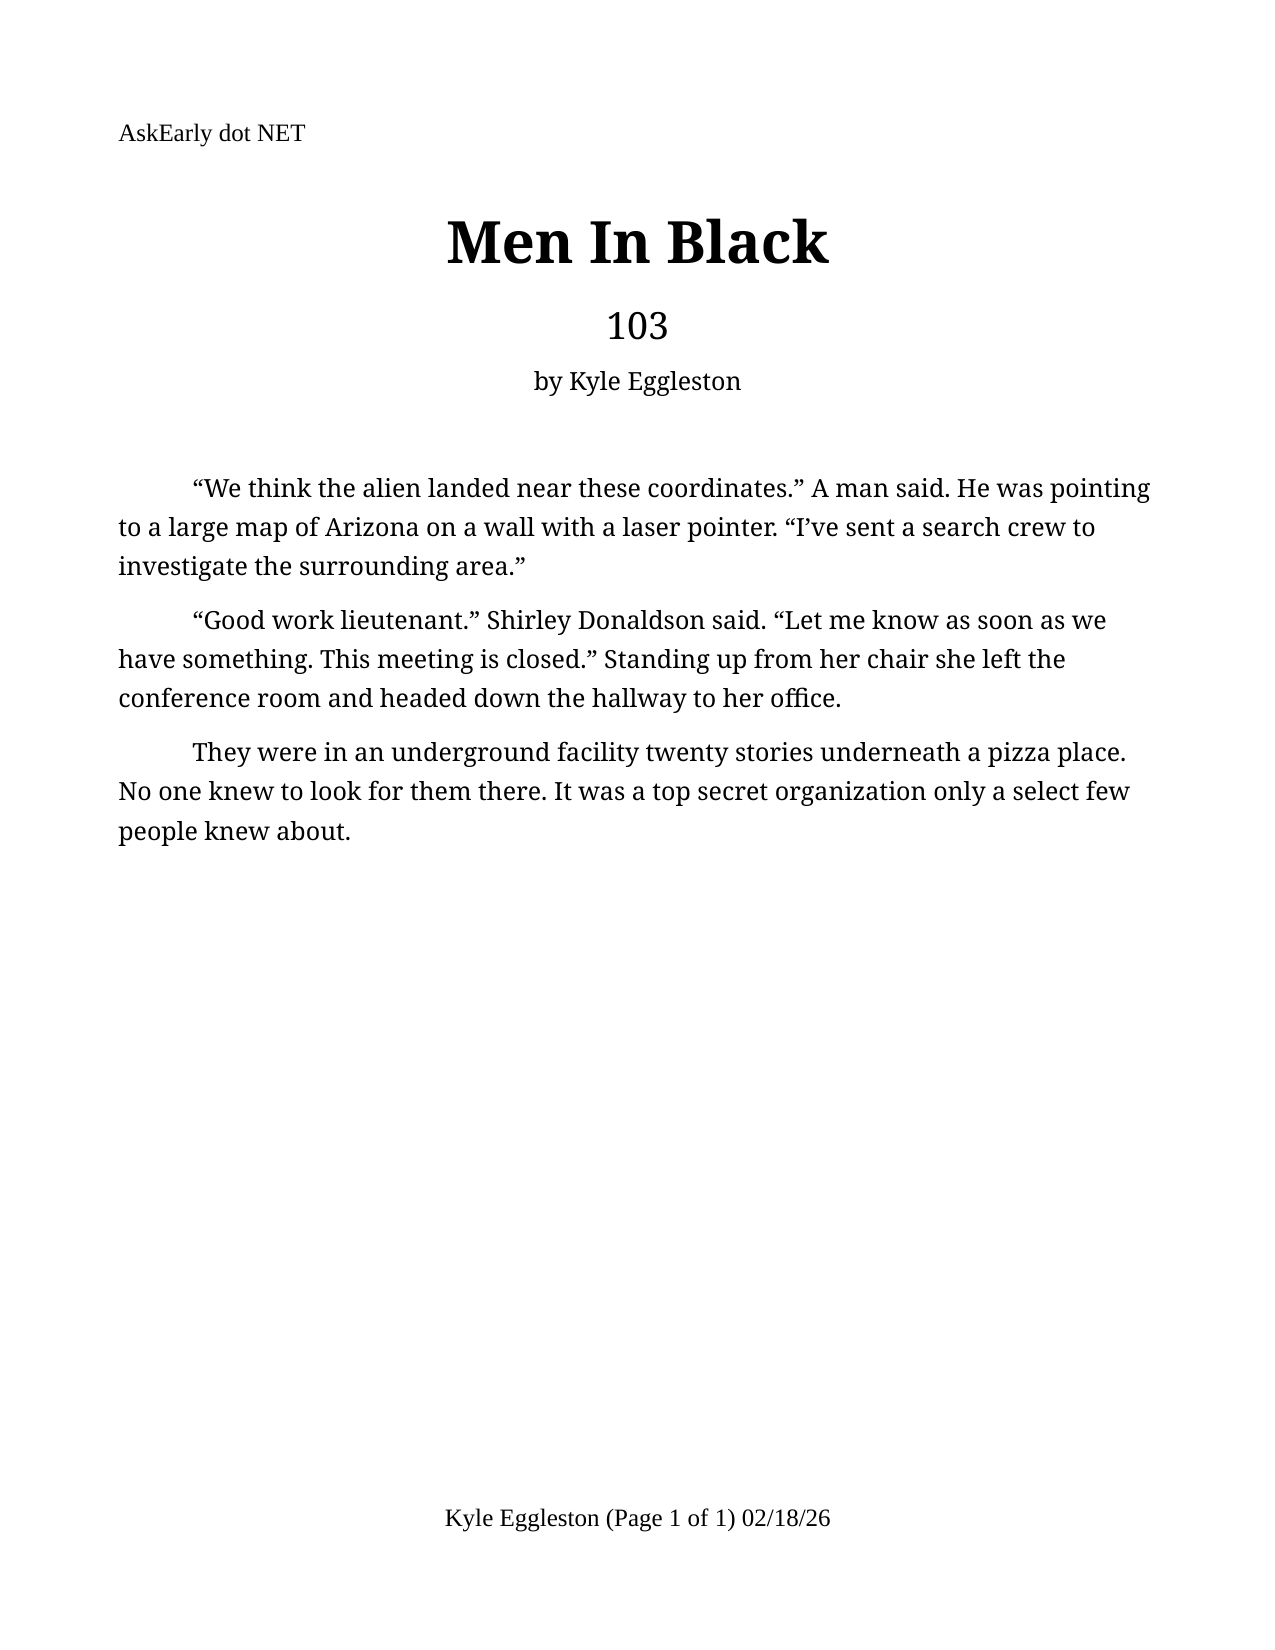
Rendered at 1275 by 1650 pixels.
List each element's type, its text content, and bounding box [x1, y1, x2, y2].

subtitle 103 [118, 299, 1157, 351]
text They were in an underground facility twenty stories underneath a pizza place. No one knew to look for them there. It was a top secret organization only a select few people knew about. [118, 735, 1157, 847]
title Men In Black [118, 201, 1157, 281]
text “Good work lieutenant.” Shirley Donaldson said. “Let me know as soon as we have something. This meeting is closed.” Standing up from her chair she left the conference room and headed down the hallway to her office. [118, 603, 1157, 715]
text by Kyle Eggleston [118, 363, 1157, 397]
text “We think the alien landed near these coordinates.” A man said. He was pointing to a large map of Arizona on a wall with a laser pointer. “I’ve sent a search crew to investigate the surrounding area.” [118, 471, 1157, 583]
